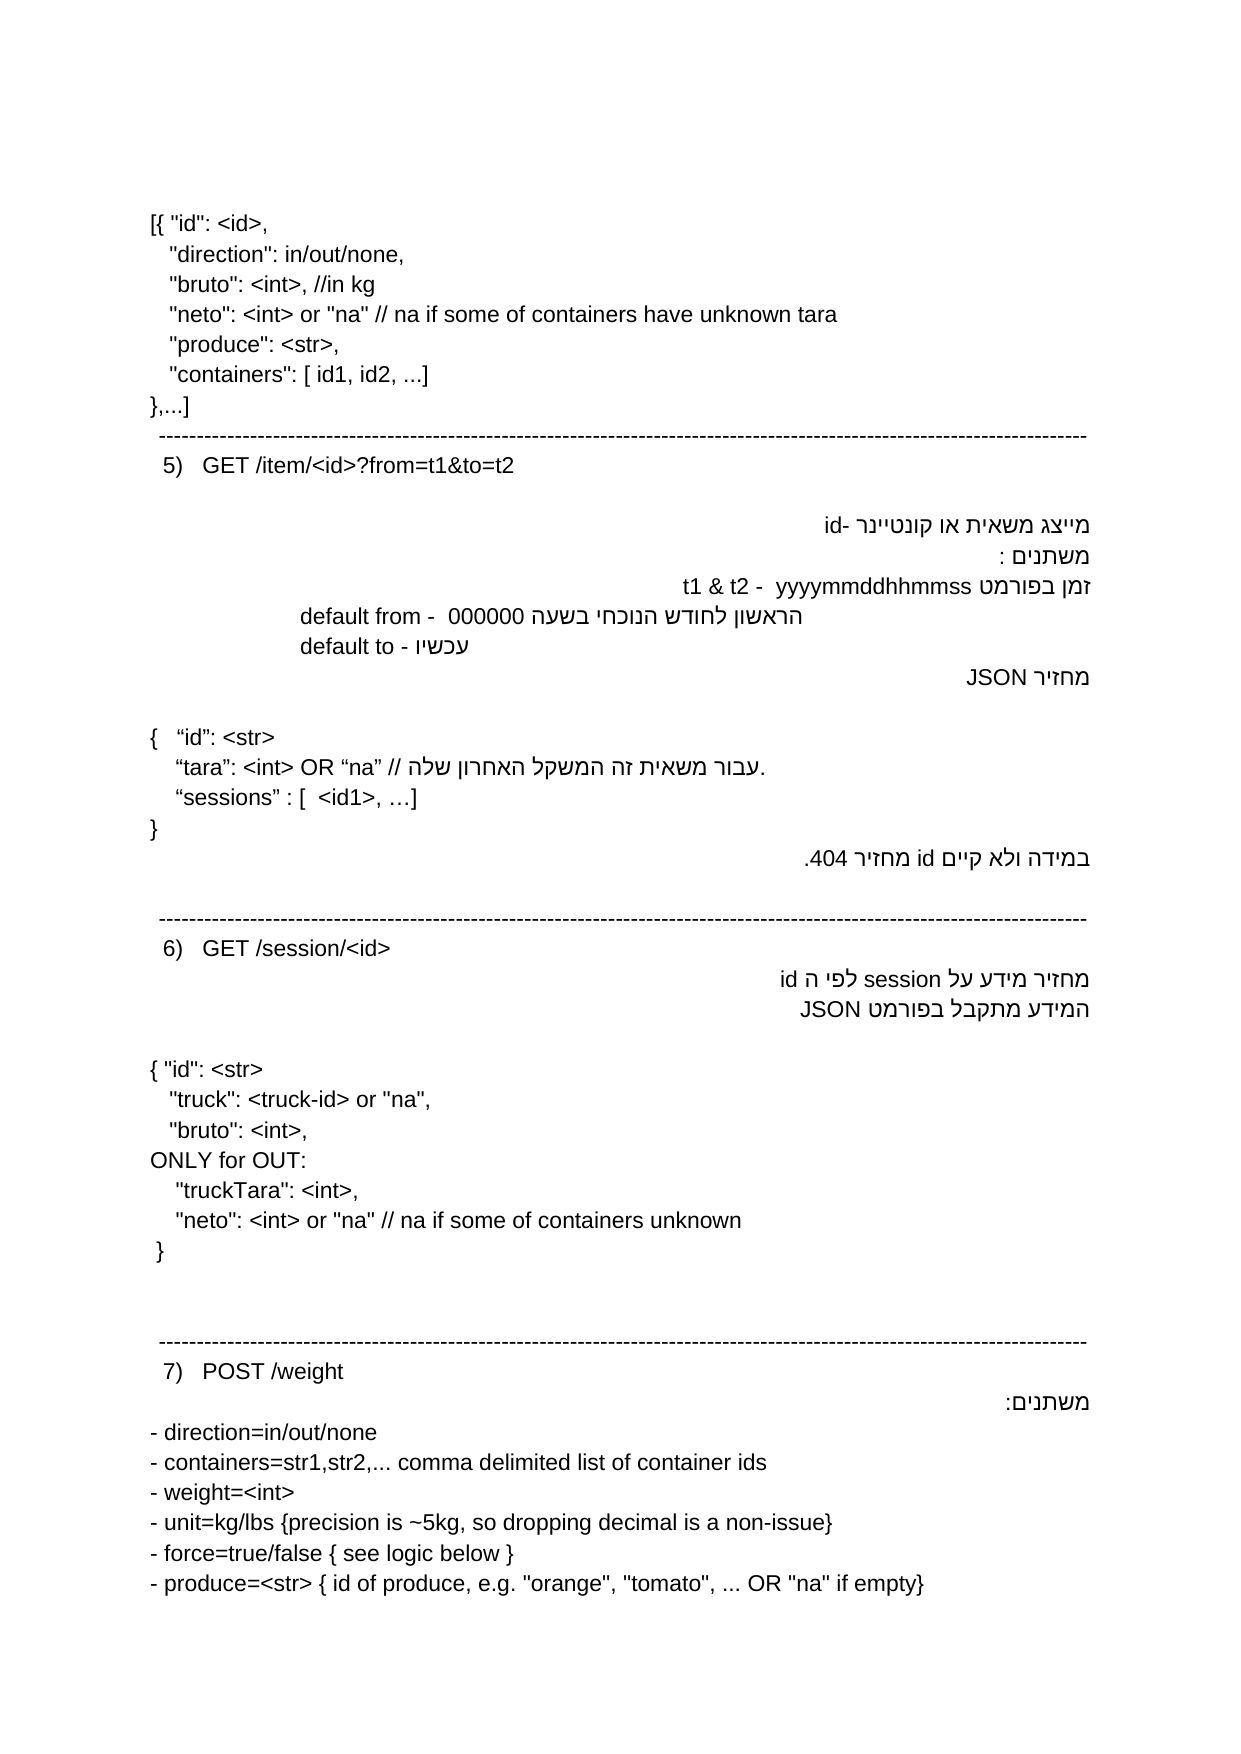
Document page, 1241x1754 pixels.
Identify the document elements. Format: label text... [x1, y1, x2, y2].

text ONLY for OUT: [150, 1147, 1090, 1173]
text 6) GET /session/<id> [150, 935, 1090, 962]
text מחזיר JSON [150, 663, 1090, 690]
text "produce": <str>, [150, 331, 1090, 358]
text - force=true/false { see logic below } [150, 1539, 1090, 1566]
text } [150, 1237, 1090, 1264]
text - direction=in/out/none [150, 1419, 1090, 1445]
text משתנים : [150, 543, 1090, 569]
text "direction": in/out/none, [150, 241, 1090, 267]
text } [150, 814, 1090, 841]
text "neto": <int> or "na" // na if some of containers unknown [150, 1207, 1090, 1234]
text "truckTara": <int>, [150, 1177, 1090, 1203]
text "bruto": <int>, //in kg [150, 271, 1090, 297]
text -------------------------------------------------------------------------------------------------------------------------- [150, 905, 1090, 932]
text 5) GET /item/<id>?from=t1&to=t2 [150, 452, 1090, 478]
text "truck": <truck-id> or "na", [150, 1086, 1090, 1113]
text מחזיר מידע על session לפי ה id [150, 966, 1090, 992]
text - produce=<str> { id of produce, e.g. "orange", "tomato", ... OR "na" if empty} [150, 1570, 1090, 1596]
text משתנים: [150, 1388, 1090, 1415]
text },...] [150, 392, 1090, 418]
text default from - הראשון לחודש הנוכחי בשעה 000000 [225, 603, 1090, 629]
text { "id": <str> [150, 1056, 1090, 1083]
text -------------------------------------------------------------------------------------------------------------------------- [150, 422, 1090, 448]
text - weight=<int> [150, 1479, 1090, 1506]
text המידע מתקבל בפורמט JSON [150, 996, 1090, 1022]
text "neto": <int> or "na" // na if some of containers have unknown tara [150, 301, 1090, 327]
text id- מייצג משאית או קונטיינר [150, 512, 1090, 539]
text "containers": [ id1, id2, ...] [150, 361, 1090, 388]
text default to - עכשיו [225, 633, 1090, 660]
text במידה ולא קיים id מחזיר 404. [150, 845, 1090, 871]
text - containers=str1,str2,... comma delimited list of container ids [150, 1449, 1090, 1475]
text “sessions” : [ <id1>, …] [150, 784, 1090, 811]
text [{ "id": <id>, [150, 210, 1090, 237]
text -------------------------------------------------------------------------------------------------------------------------- [150, 1328, 1090, 1354]
text "bruto": <int>, [150, 1117, 1090, 1143]
text 7) POST /weight [150, 1358, 1090, 1385]
text - unit=kg/lbs {precision is ~5kg, so dropping decimal is a non-issue} [150, 1509, 1090, 1536]
text “tara”: <int> OR “na” // עבור משאית זה המשקל האחרון שלה. [150, 754, 1090, 781]
text { “id”: <str> [150, 724, 1090, 750]
text t1 & t2 - yyyymmddhhmmss זמן בפורמט [150, 573, 1090, 599]
